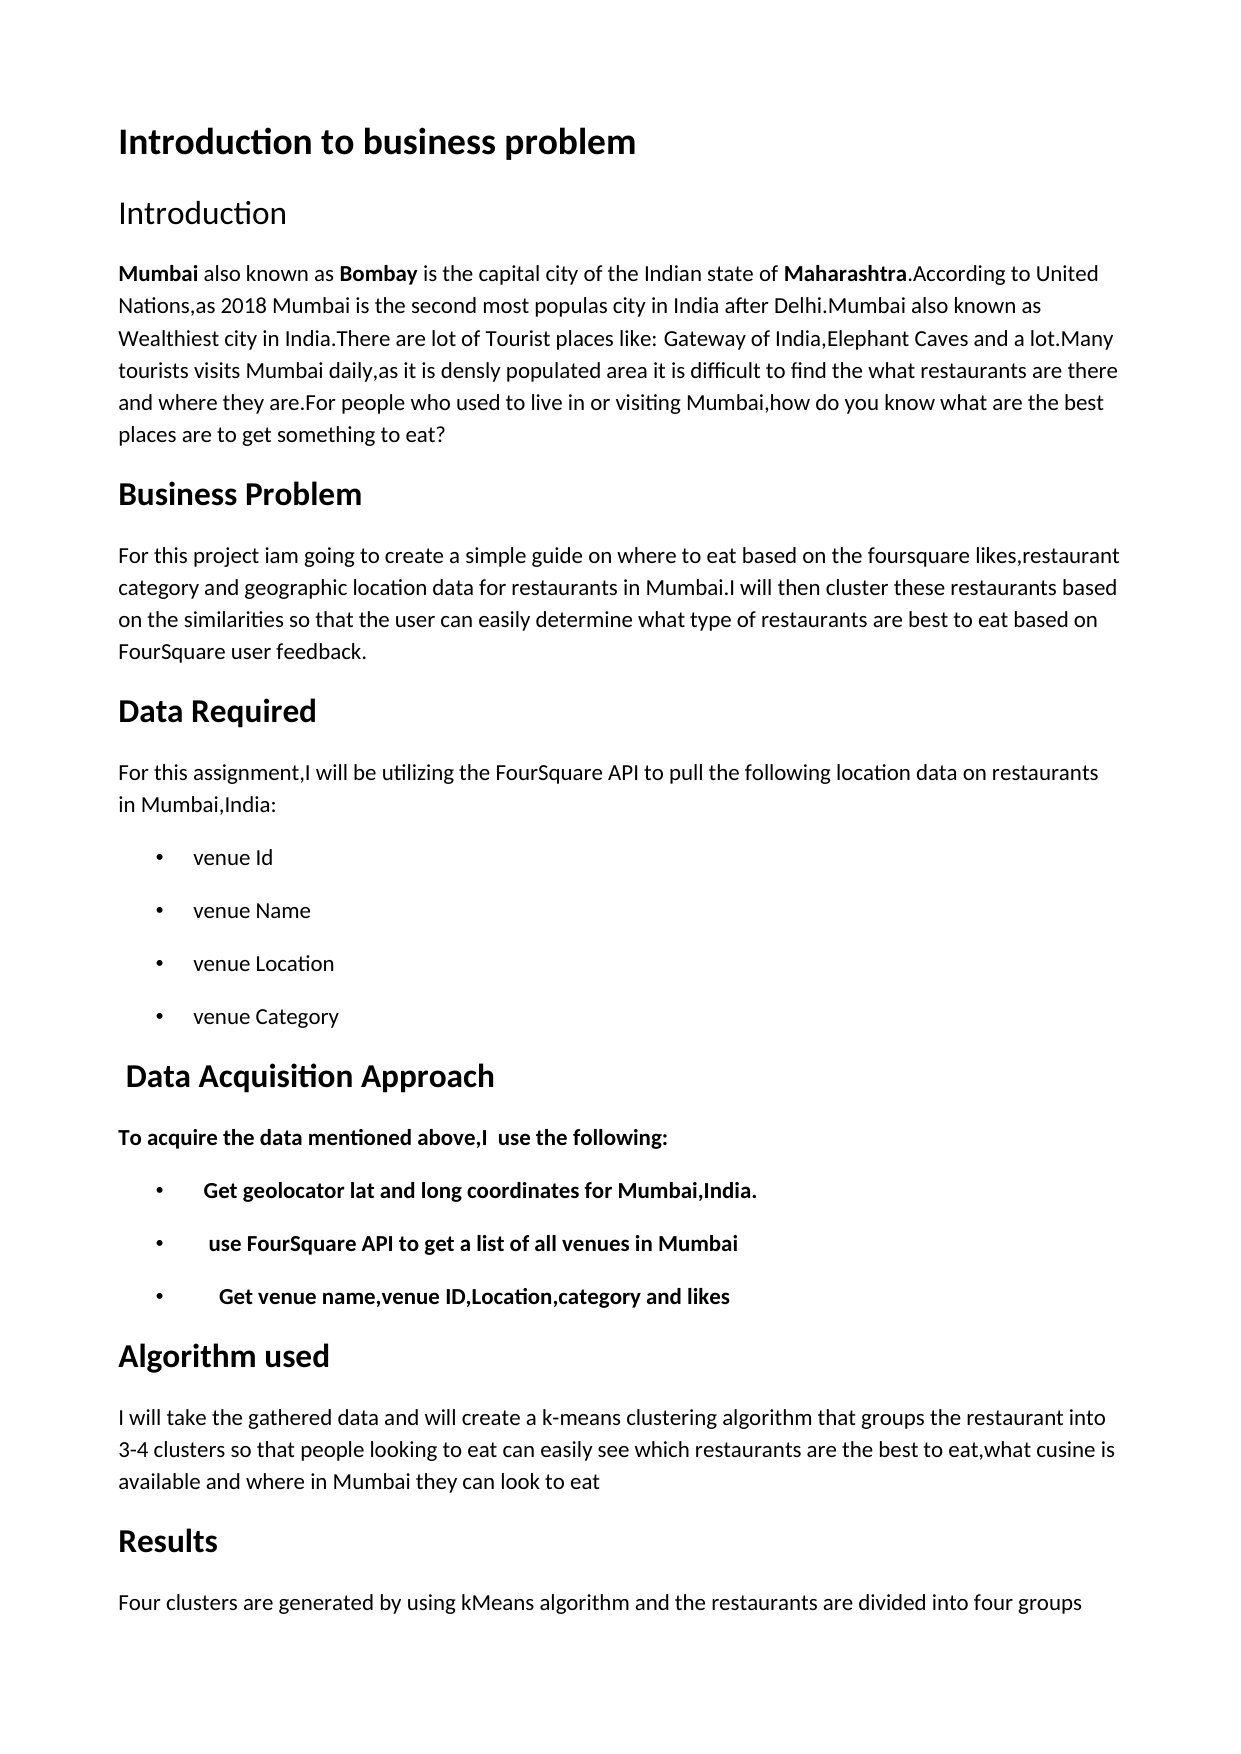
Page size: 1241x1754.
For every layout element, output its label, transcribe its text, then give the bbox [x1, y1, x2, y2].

text Four clusters are generated by using kMeans algorithm and the restaurants are divided into four groups [118, 1588, 1122, 1616]
text Results [118, 1520, 1122, 1561]
text Mumbai also known as Bombay is the capital city of the Indian state of Maharashtra.According to United Nations,as 2018 Mumbai is the second most populas city in India after Delhi.Mumbai also known as Wealthiest city in India.There are lot of Tourist places like: Gateway of India,Elephant Caves and a lot.Many tourists visits Mumbai daily,as it is densly populated area it is difficult to find the what restaurants are there and where they are.For people who used to live in or visiting Mumbai,how do you know what are the best places are to get something to eat? [118, 259, 1122, 448]
list venue Name [156, 896, 1122, 924]
list Get geolocator lat and long coordinates for Mumbai,India. [156, 1176, 1122, 1204]
text For this assignment,I will be utilizing the FourSquare API to pull the following location data on restaurants in Mumbai,India: [118, 758, 1122, 818]
text Algorithm used [118, 1335, 1122, 1376]
list venue Id [156, 843, 1122, 871]
list venue Category [156, 1002, 1122, 1030]
text I will take the gathered data and will create a k-means clustering algorithm that groups the restaurant into 3-4 clusters so that people looking to eat can easily see which restaurants are the best to eat,what cusine is available and where in Mumbai they can look to eat [118, 1403, 1122, 1495]
text Data Acquisition Approach [118, 1055, 1122, 1096]
text To acquire the data mentioned above,I use the following: [118, 1123, 1122, 1151]
list use FourSquare API to get a list of all venues in Mumbai [156, 1229, 1122, 1257]
text Business Problem [118, 473, 1122, 514]
text For this project iam going to create a simple guide on where to eat based on the foursquare likes,restaurant category and geographic location data for restaurants in Mumbai.I will then cluster these restaurants based on the similarities so that the user can easily determine what type of restaurants are best to eat based on FourSquare user feedback. [118, 541, 1122, 665]
text Introduction [118, 192, 1122, 232]
text Data Required [118, 690, 1122, 731]
text Introduction to business problem [118, 118, 1122, 164]
list Get venue name,venue ID,Location,category and likes [156, 1282, 1122, 1310]
list venue Location [156, 949, 1122, 977]
